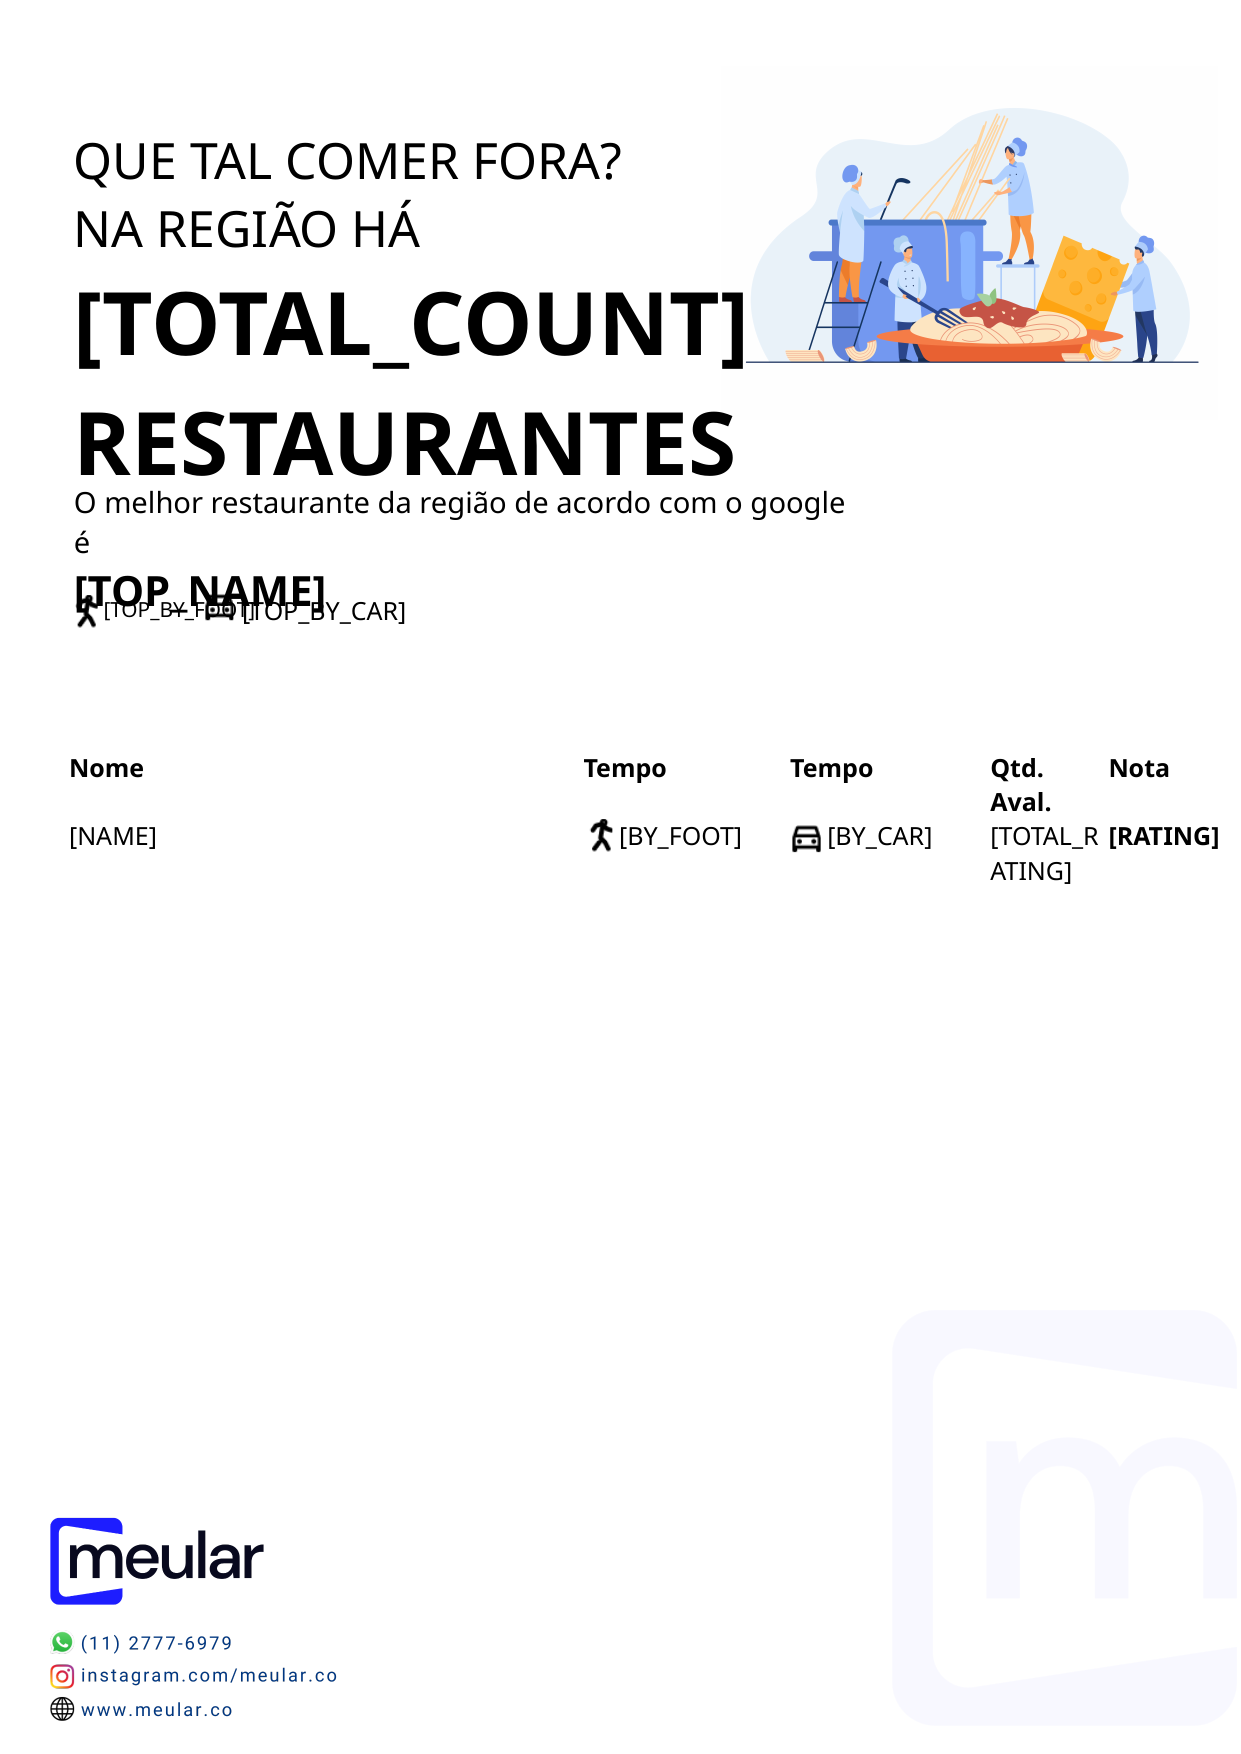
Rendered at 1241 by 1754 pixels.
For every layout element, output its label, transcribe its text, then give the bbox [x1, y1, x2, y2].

table_cell [BY_FOOT] [577, 819, 783, 887]
table_header Nome [69, 751, 577, 819]
table_cell [BY_CAR] [784, 819, 990, 887]
table_cell [TOTAL_RATING] [990, 819, 1108, 887]
text [TOP_BY_FOOT] [98, 595, 196, 623]
table_cell [RATING] [1108, 819, 1226, 887]
table_header Tempo [577, 751, 783, 819]
table_header Nota [1108, 751, 1226, 819]
table_header Qtd. Aval. [990, 751, 1108, 819]
table_header Tempo [784, 751, 990, 819]
text [TOP_BY_FOOT] [246, 595, 421, 623]
table_cell [NAME] [69, 819, 577, 887]
picture [0, 0, 1241, 1754]
